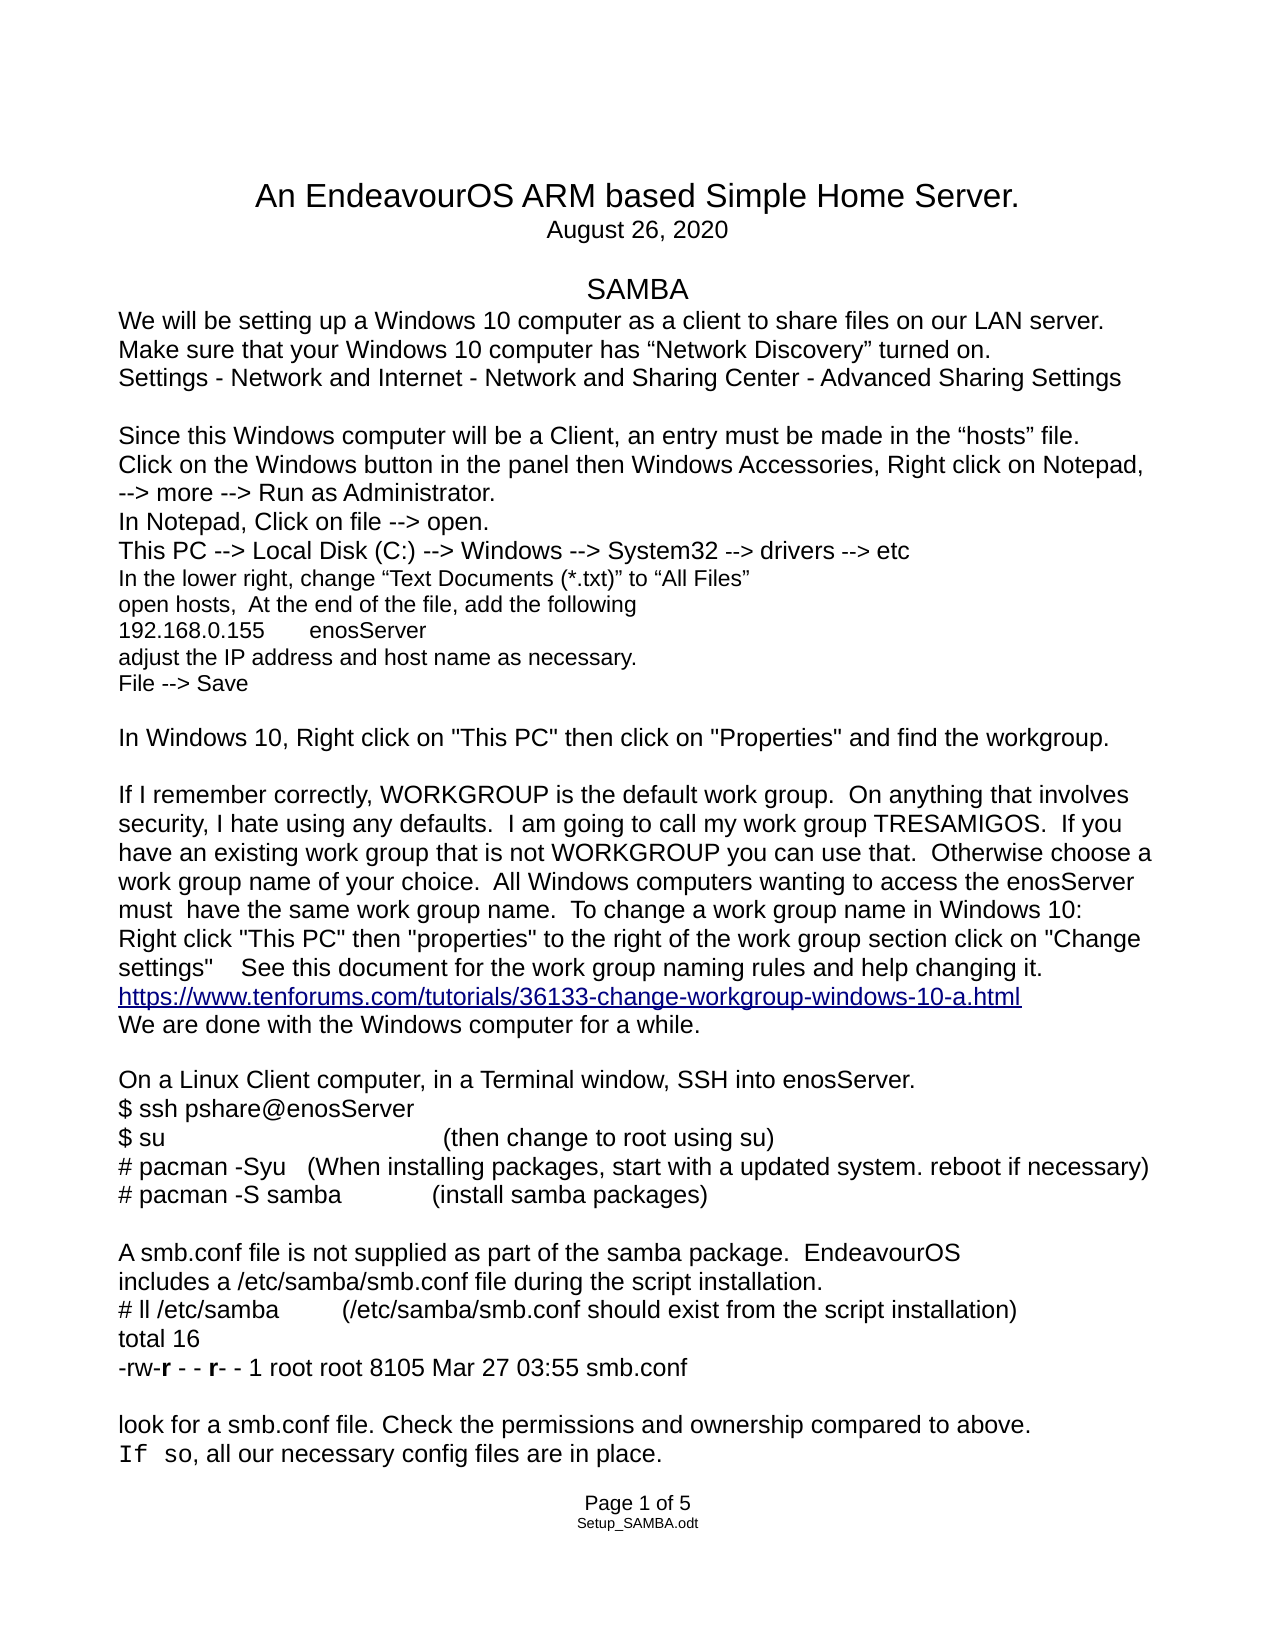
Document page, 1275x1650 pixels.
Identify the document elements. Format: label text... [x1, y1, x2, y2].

text Click on the Windows button in the panel then Windows Accessories, Right click on Notepad, --> more --> Run as Administrator. [118, 449, 1157, 507]
text A smb.conf file is not supplied as part of the samba package. EndeavourOS [118, 1238, 1157, 1267]
text open hosts, At the end of the file, add the following [118, 591, 1157, 617]
text total 16 [118, 1324, 1157, 1353]
text $ su (then change to root using su) [118, 1123, 1157, 1152]
text # ll /etc/samba (/etc/samba/smb.conf should exist from the script installation) [118, 1295, 1157, 1324]
text Right click "This PC" then "properties" to the right of the work group section click on "Change settings" See this document for the work group naming rules and help changing it. [118, 924, 1157, 981]
text In the lower right, change “Text Documents (*.txt)” to “All Files” [118, 564, 1157, 591]
text Since this Windows computer will be a Client, an entry must be made in the “hosts” file. [118, 421, 1157, 449]
text On a Linux Client computer, in a Terminal window, SSH into enosServer. [118, 1065, 1157, 1094]
text adjust the IP address and host name as necessary. [118, 644, 1157, 670]
text look for a smb.conf file. Check the permissions and ownership compared to above. [118, 1410, 1157, 1439]
text includes a /etc/samba/smb.conf file during the script installation. [118, 1267, 1157, 1295]
text In Windows 10, Right click on "This PC" then click on "Properties" and find the workgroup. [118, 723, 1157, 751]
text Make sure that your Windows 10 computer has “Network Discovery” turned on. [118, 334, 1157, 363]
text We will be setting up a Windows 10 computer as a client to share files on our LAN server. [118, 306, 1157, 334]
text If so, all our necessary config files are in place. [118, 1439, 1157, 1470]
text In Notepad, Click on file --> open. [118, 507, 1157, 536]
text We are done with the Windows computer for a while. [118, 1010, 1157, 1039]
text # pacman -S samba (install samba packages) [118, 1180, 1157, 1209]
text https://www.tenforums.com/tutorials/36133-change-workgroup-windows-10-a.html [118, 981, 1157, 1010]
text August 26, 2020 [118, 215, 1157, 243]
text -rw-r - - r- - 1 root root 8105 Mar 27 03:55 smb.conf [118, 1353, 1157, 1382]
text If I remember correctly, WORKGROUP is the default work group. On anything that involves security, I hate using any defaults. I am going to call my work group TRESAMIGOS. If you have an existing work group that is not WORKGROUP you can use that. Otherwise choose a work group name of your choice. All Windows computers wanting to access the enosServer must have the same work group name. To change a work group name in Windows 10: [118, 780, 1157, 924]
text $ ssh pshare@enosServer [118, 1094, 1157, 1123]
text # pacman -Syu (When installing packages, start with a updated system. reboot if necessary) [118, 1152, 1157, 1180]
text 192.168.0.155 enosServer [118, 617, 1157, 644]
text Settings - Network and Internet - Network and Sharing Center - Advanced Sharing Settings [118, 363, 1157, 392]
text SAMBA [118, 272, 1157, 306]
text File --> Save [118, 670, 1157, 696]
text An EndeavourOS ARM based Simple Home Server. [118, 176, 1157, 215]
text This PC --> Local Disk (C:) --> Windows --> System32 --> drivers --> etc [118, 536, 1157, 564]
